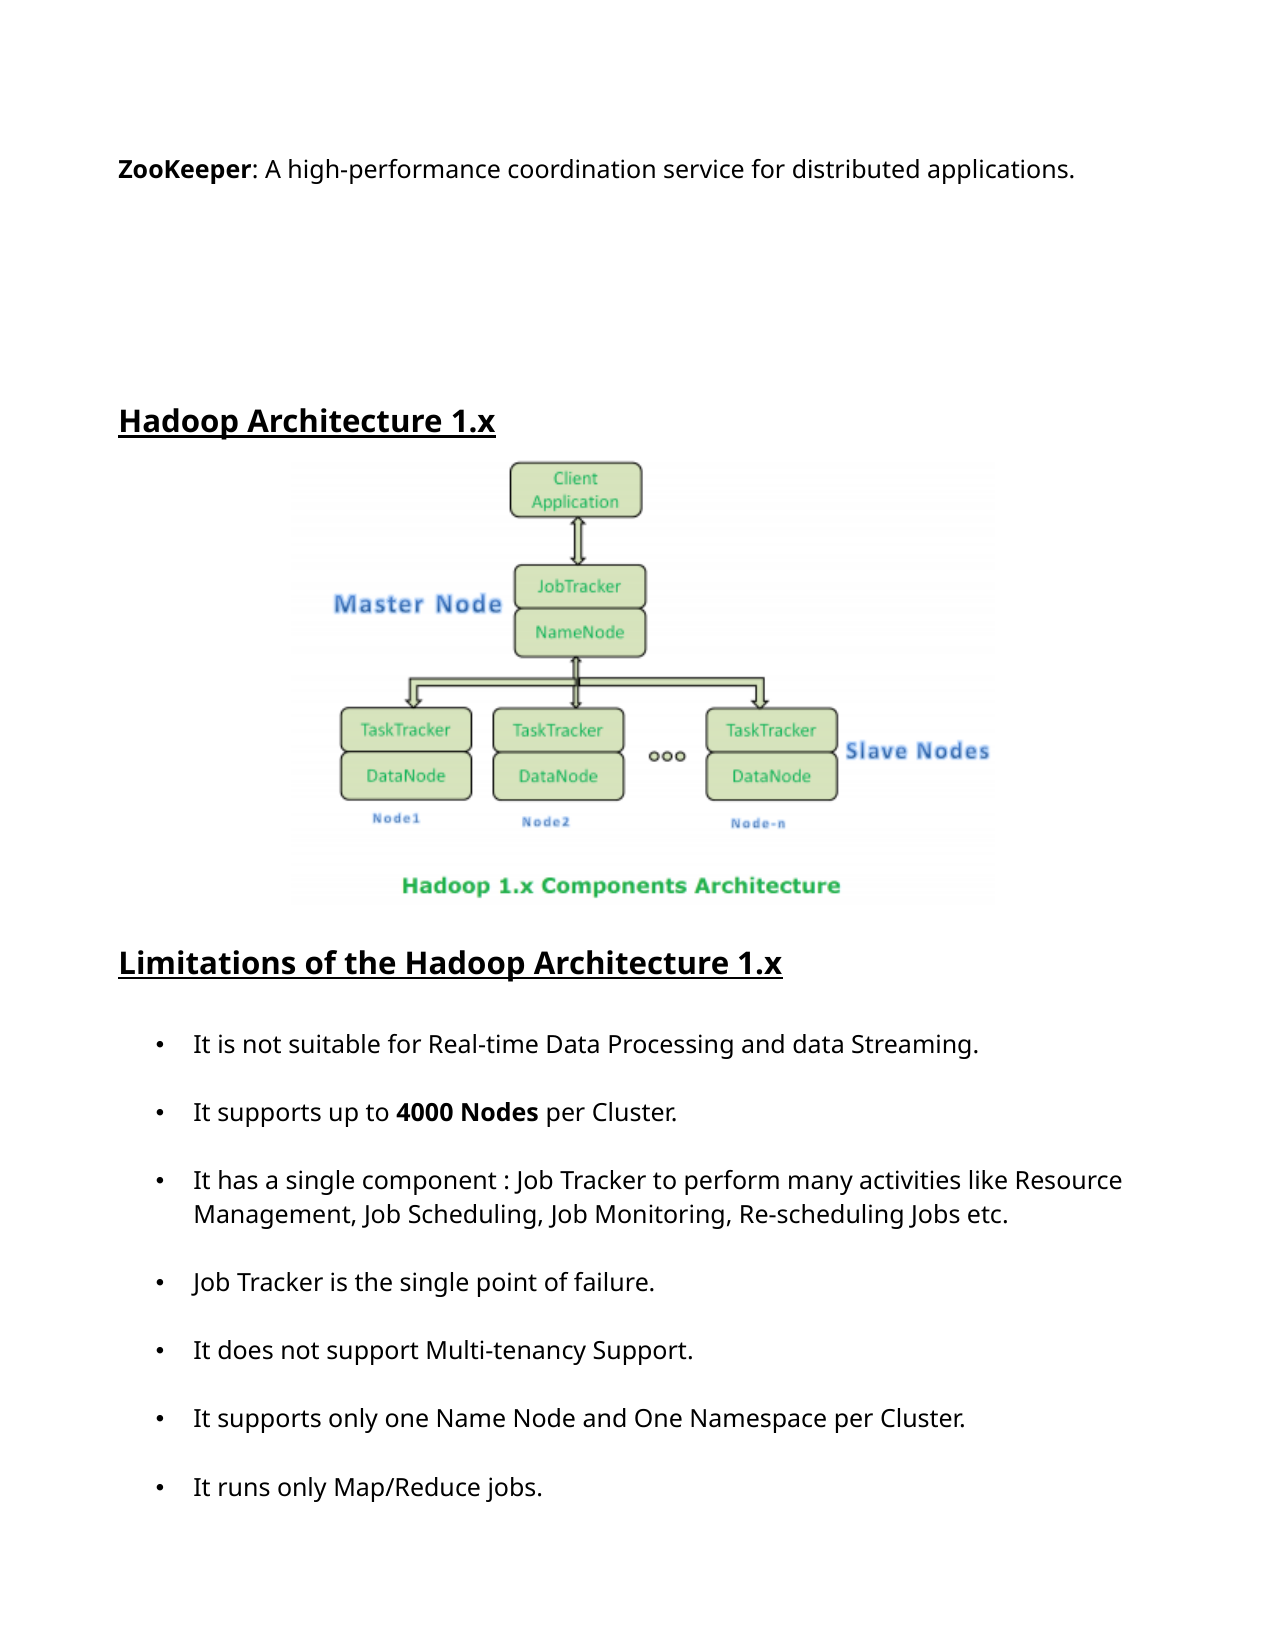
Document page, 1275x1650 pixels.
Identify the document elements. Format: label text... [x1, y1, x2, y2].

list It supports up to 4000 Nodes per Cluster. [156, 1094, 1157, 1128]
text ZooKeeper: A high-performance coordination service for distributed applications. [118, 152, 1157, 186]
list It does not support Multi-tenancy Support. [156, 1333, 1157, 1367]
text Hadoop Architecture 1.x [118, 399, 1157, 442]
picture [291, 458, 995, 906]
list Job Tracker is the single point of failure. [156, 1265, 1157, 1299]
list It supports only one Name Node and One Namespace per Cluster. [156, 1401, 1157, 1435]
list It has a single component : Job Tracker to perform many activities like Resource Management, Job Scheduling, Job Monitoring, Re-scheduling Jobs etc. [156, 1163, 1157, 1231]
list It runs only Map/Reduce jobs. [156, 1469, 1157, 1503]
text Limitations of the Hadoop Architecture 1.x [118, 941, 1157, 984]
list It is not suitable for Real-time Data Processing and data Streaming. [156, 1026, 1157, 1060]
